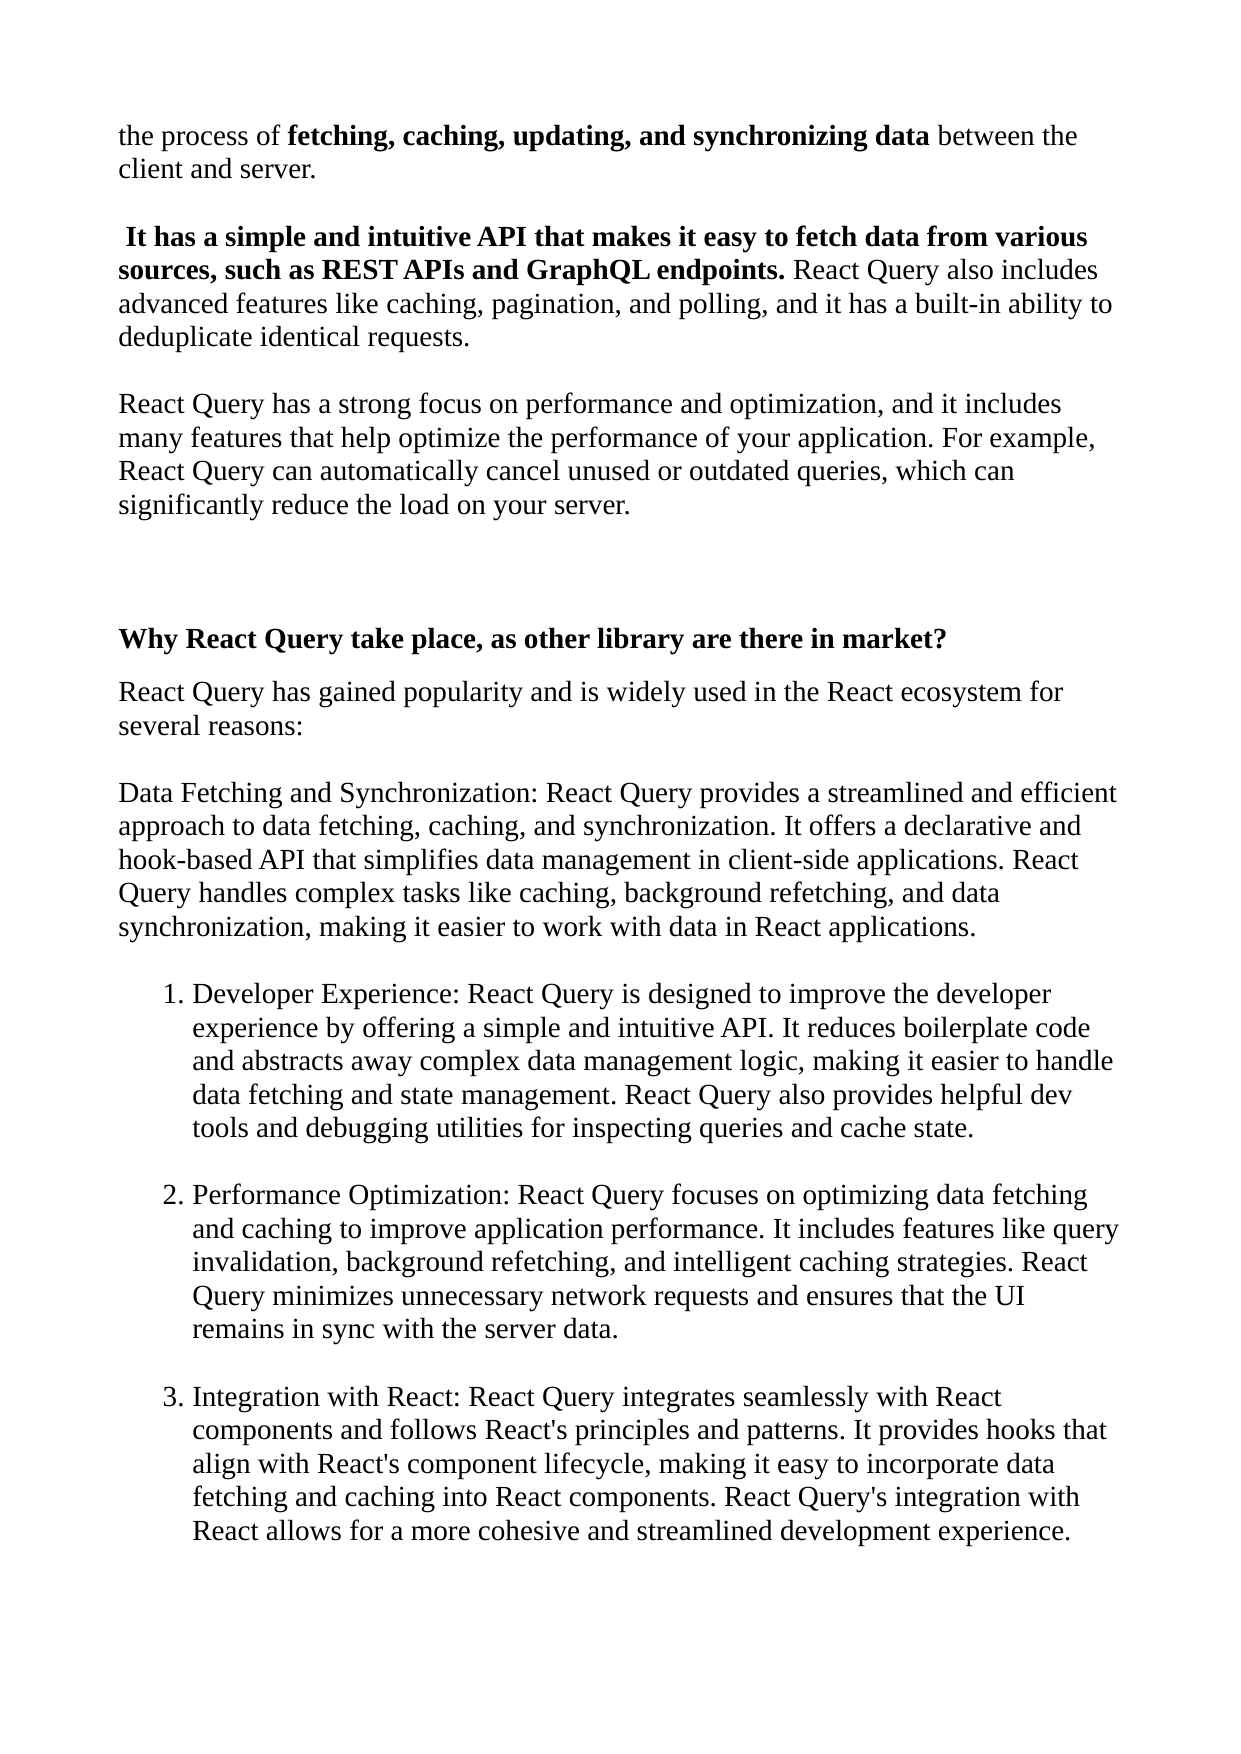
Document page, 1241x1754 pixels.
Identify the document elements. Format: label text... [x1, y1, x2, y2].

text React Query has a strong focus on performance and optimization, and it includes many features that help optimize the performance of your application. For example, React Query can automatically cancel unused or outdated queries, which can significantly reduce the load on your server. [118, 386, 1122, 521]
text the process of fetching, caching, updating, and synchronizing data between the client and server. [118, 118, 1122, 185]
list Performance Optimization: React Query focuses on optimizing data fetching and caching to improve application performance. It includes features like query invalidation, background refetching, and intelligent caching strategies. React Query minimizes unnecessary network requests and ensures that the UI remains in sync with the server data. [162, 1177, 1122, 1345]
text Data Fetching and Synchronization: React Query provides a streamlined and efficient approach to data fetching, caching, and synchronization. It offers a declarative and hook-based API that simplifies data management in client-side applications. React Query handles complex tasks like caching, background refetching, and data synchronization, making it easier to work with data in React applications. [118, 775, 1122, 943]
list Developer Experience: React Query is designed to improve the developer experience by offering a simple and intuitive API. It reduces boilerplate code and abstracts away complex data management logic, making it easier to handle data fetching and state management. React Query also provides helpful dev tools and debugging utilities for inspecting queries and cache state. [162, 976, 1122, 1144]
list Integration with React: React Query integrates seamlessly with React components and follows React's principles and patterns. It provides hooks that align with React's component lifecycle, making it easy to incorporate data fetching and caching into React components. React Query's integration with React allows for a more cohesive and streamlined development experience. [162, 1379, 1122, 1546]
text Why React Query take place, as other library are there in market? [118, 621, 1122, 655]
text React Query has gained popularity and is widely used in the React ecosystem for several reasons: [118, 674, 1122, 741]
text It has a simple and intuitive API that makes it easy to fetch data from various sources, such as REST APIs and GraphQL endpoints. React Query also includes advanced features like caching, pagination, and polling, and it has a built-in ability to deduplicate identical requests. [118, 219, 1122, 353]
